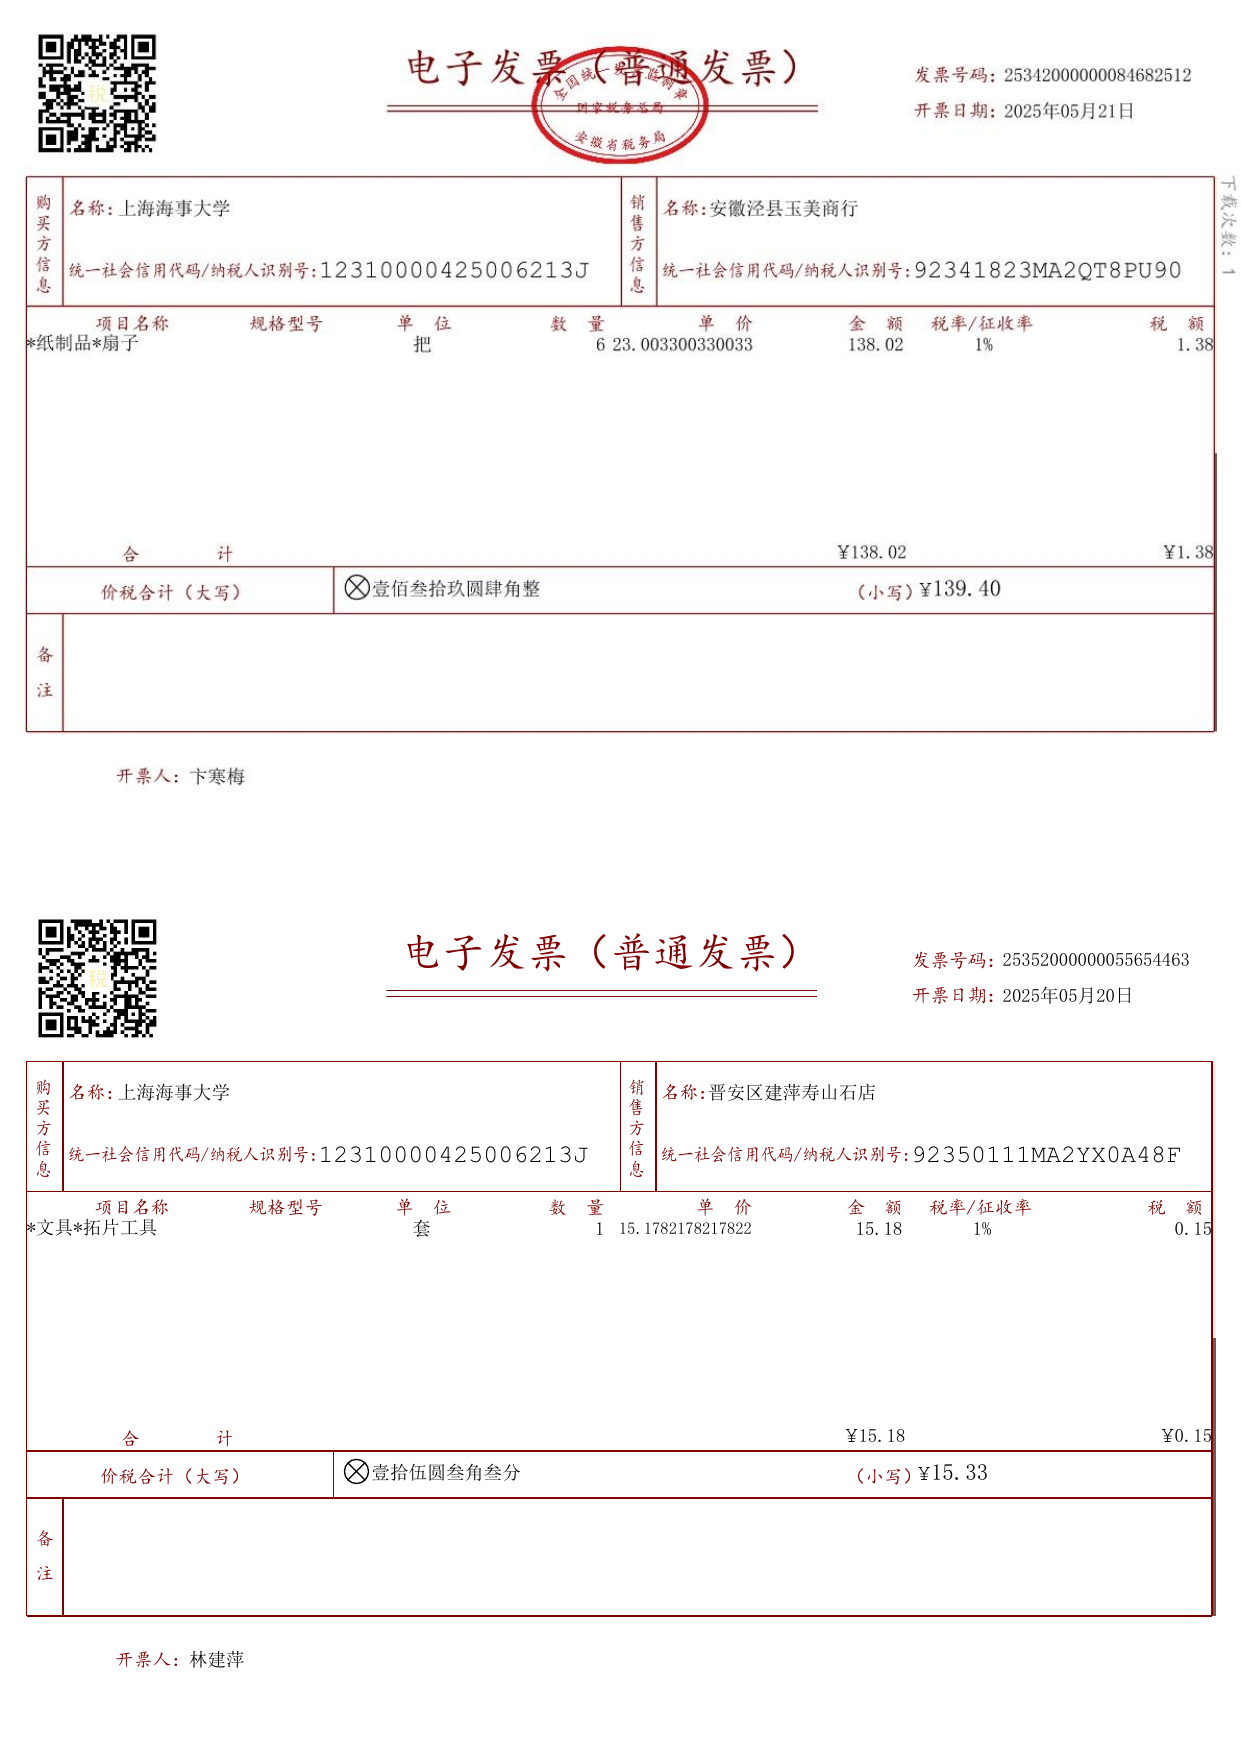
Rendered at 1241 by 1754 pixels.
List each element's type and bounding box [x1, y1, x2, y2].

picture [0, 0, 1241, 827]
